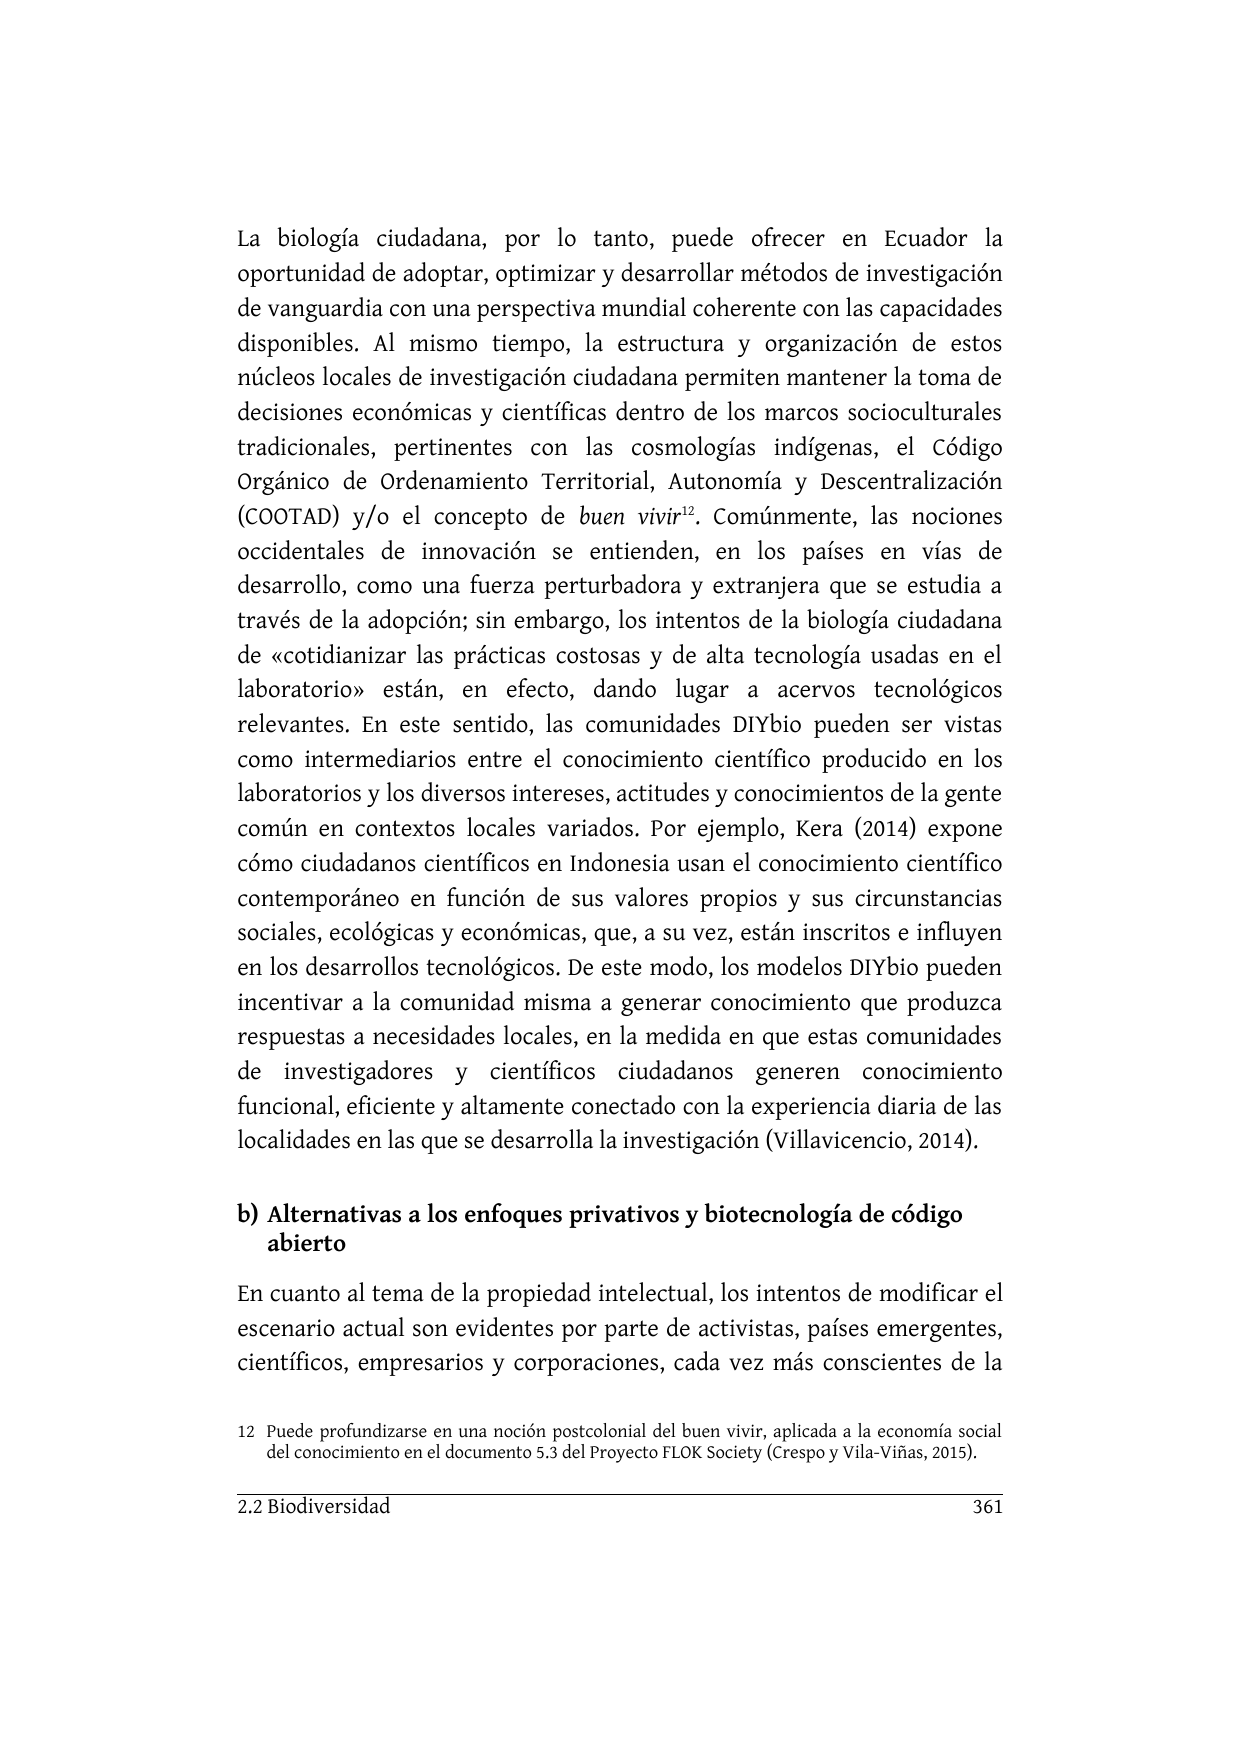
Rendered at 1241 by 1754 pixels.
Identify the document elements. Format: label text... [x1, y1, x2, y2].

text La biología ciudadana, por lo tanto, puede ofrecer en Ecuador la oportunidad de adoptar, optimizar y desarrollar métodos de investigación de vanguardia con una perspectiva mundial coherente con las capacidades disponibles. Al mismo tiempo, la estructura y organización de estos núcleos locales de investigación ciudadana permiten mantener la toma de decisiones económicas y científicas dentro de los marcos socioculturales tradicionales, pertinentes con las cosmologías indígenas, el Código Orgánico de Ordenamiento Territorial, Autonomía y Descentralización (COOTAD) y/o el concepto de buen vivir. Comúnmente, las nociones occidentales de innovación se entienden, en los países en vías de desarrollo, como una fuerza perturbadora y extranjera que se estudia a través de la adopción; sin embargo, los intentos de la biología ciudadana de «cotidianizar las prácticas costosas y de alta tecnología usadas en el laboratorio» están, en efecto, dando lugar a acervos tecnológicos relevantes. En este sentido, las comunidades DIYbio pueden ser vistas como intermediarios entre el conocimiento científico producido en los laboratorios y los diversos intereses, actitudes y conocimientos de la gente común en contextos locales variados. Por ejemplo, Kera (2014) expone cómo ciudadanos científicos en Indonesia usan el conocimiento científico contemporáneo en función de sus valores propios y sus circunstancias sociales, ecológicas y económicas, que, a su vez, están inscritos e influyen en los desarrollos tecnológicos. De este modo, los modelos DIYbio pueden incentivar a la comunidad misma a generar conocimiento que produzca respuestas a necesidades locales, en la medida en que estas comunidades de investigadores y científicos ciudadanos generen conocimiento funcional, eficiente y altamente conectado con la experiencia diaria de las localidades en las que se desarrolla la investigación (Villavicencio, 2014). [237, 225, 1003, 1156]
text Puede profundizarse en una noción postcolonial del buen vivir, aplicada a la economía social del conocimiento en el documento 5.3 del Proyecto FLOK Society (Crespo y Vila-Viñas, 2015). [237, 1421, 1003, 1464]
subtitle Alternativas a los enfoques privativos y biotecnología de código abierto [237, 1201, 1003, 1258]
text En cuanto al tema de la propiedad intelectual, los intentos de modificar el escenario actual son evidentes por parte de activistas, países emergentes, científicos, empresarios y corporaciones, cada vez más conscientes de la [237, 1279, 1003, 1378]
